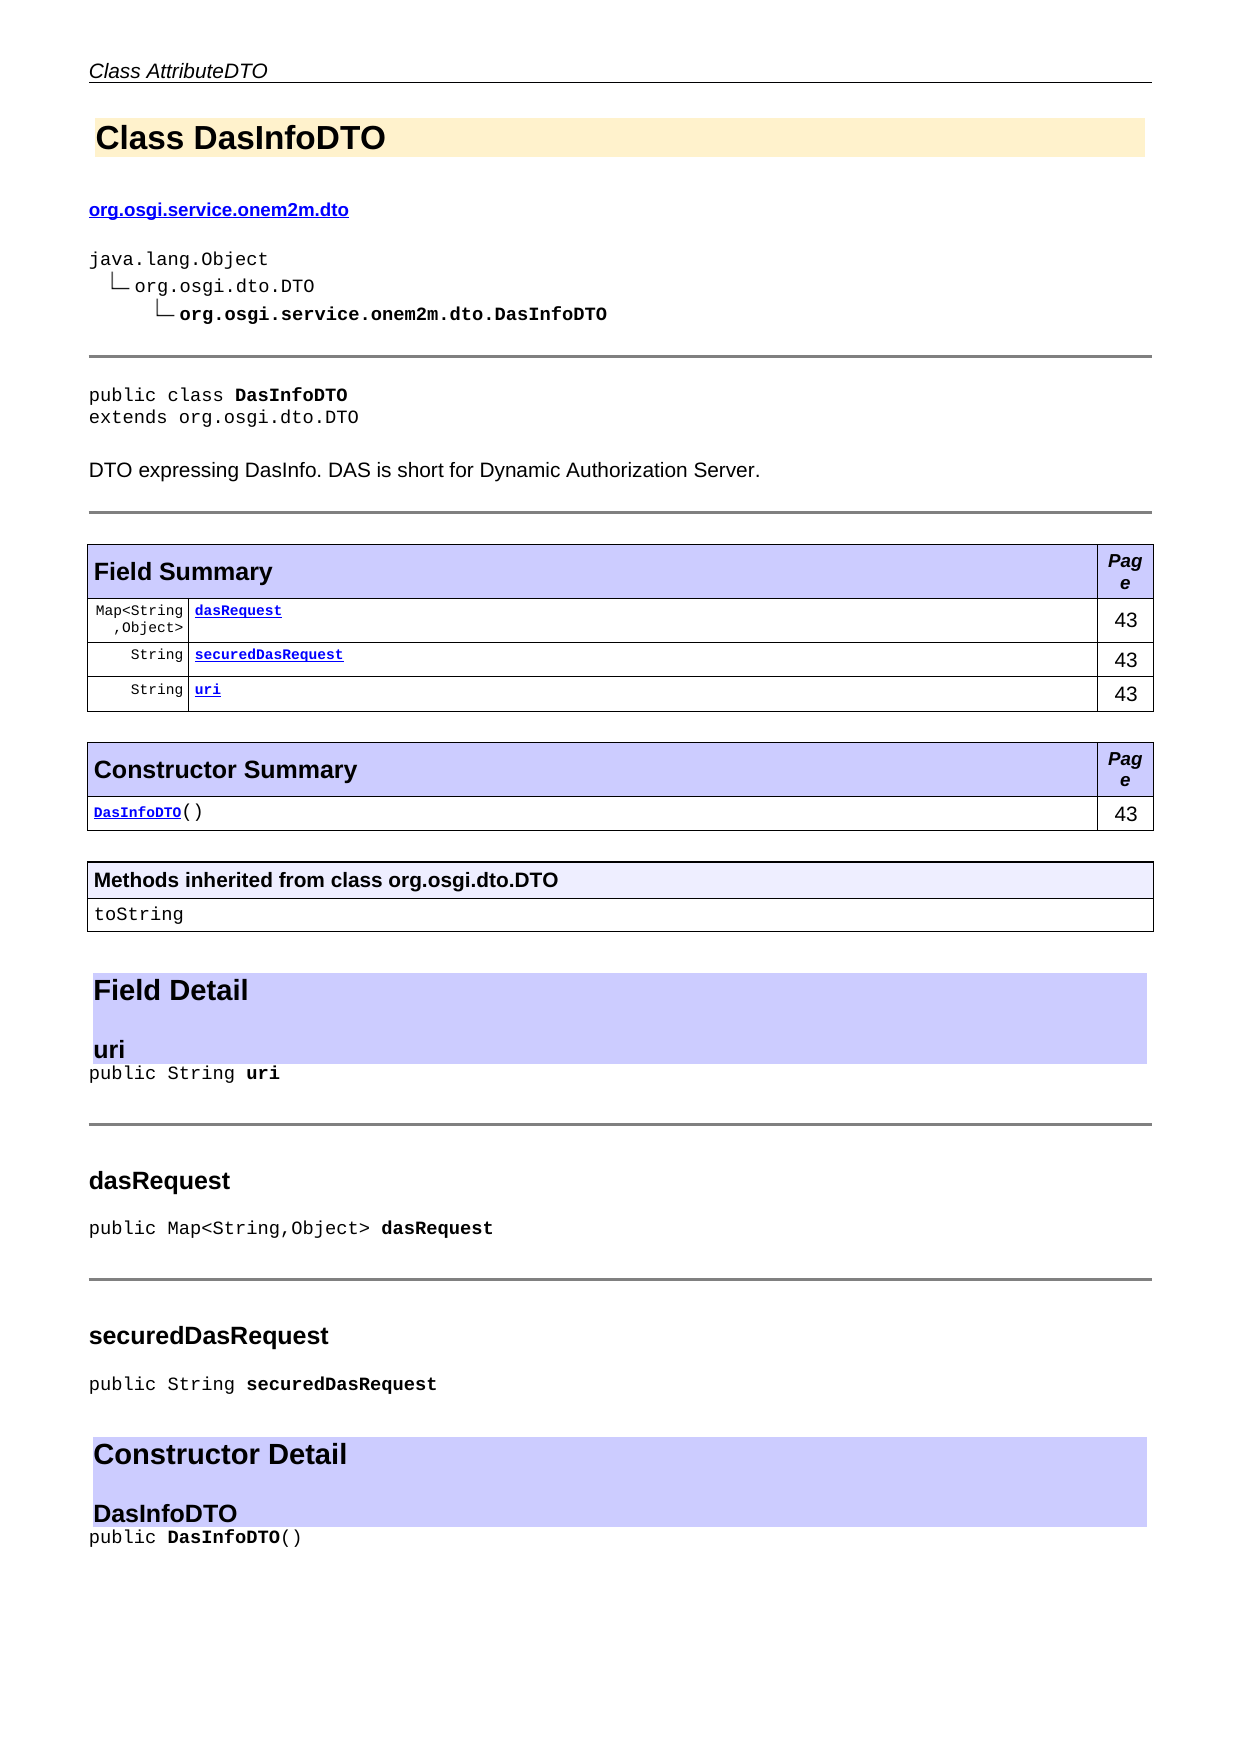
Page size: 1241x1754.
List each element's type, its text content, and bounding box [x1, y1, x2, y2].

table_header Methods inherited from class org.osgi.dto.DTO [88, 863, 1153, 898]
text public Map<String,Object> dasRequest [88, 1219, 1152, 1240]
subtitle securedDasRequest [88, 1318, 1152, 1350]
text DTO expressing DasInfo. DAS is short for Dynamic Authorization Server. [88, 458, 1152, 482]
table_header Page [1098, 545, 1153, 598]
table_cell 42 [1098, 599, 1153, 642]
text java.lang.Object [88, 249, 1152, 271]
table_cell Map<String,Object> [88, 599, 188, 642]
subtitle DasInfoDTO [93, 1499, 1147, 1527]
table_cell securedDasRequest [189, 643, 1097, 676]
table_cell String [88, 677, 188, 711]
table_header Constructor Summary [88, 743, 1097, 796]
table_cell String [88, 643, 188, 676]
picture [111, 270, 135, 293]
subtitle Field Detail [93, 973, 1147, 1007]
subtitle uri [93, 1035, 1147, 1064]
table_header Page [1098, 743, 1153, 796]
text public String uri [88, 1064, 1152, 1085]
table_cell uri [189, 677, 1097, 711]
picture [156, 298, 180, 320]
text public String securedDasRequest [88, 1374, 1152, 1396]
text org.osgi.service.onem2m.dto.DasInfoDTO [88, 298, 1152, 326]
text public DasInfoDTO() [88, 1527, 1152, 1549]
text org.osgi.service.onem2m.dto [88, 198, 1152, 220]
text public class DasInfoDTO [88, 386, 1152, 407]
table_cell dasRequest [189, 599, 1097, 642]
text org.osgi.dto.DTO [88, 271, 1152, 298]
text extends org.osgi.dto.DTO [88, 407, 1152, 429]
table_cell toString [88, 899, 1153, 931]
table_cell 42 [1098, 643, 1153, 676]
table_cell DasInfoDTO() [88, 797, 1097, 830]
subtitle Constructor Detail [93, 1437, 1147, 1470]
table_header Field Summary [88, 545, 1097, 598]
subtitle Class DasInfoDTO [95, 118, 1145, 157]
subtitle dasRequest [88, 1163, 1152, 1195]
table_cell 42 [1098, 797, 1153, 830]
table_cell 42 [1098, 677, 1153, 711]
